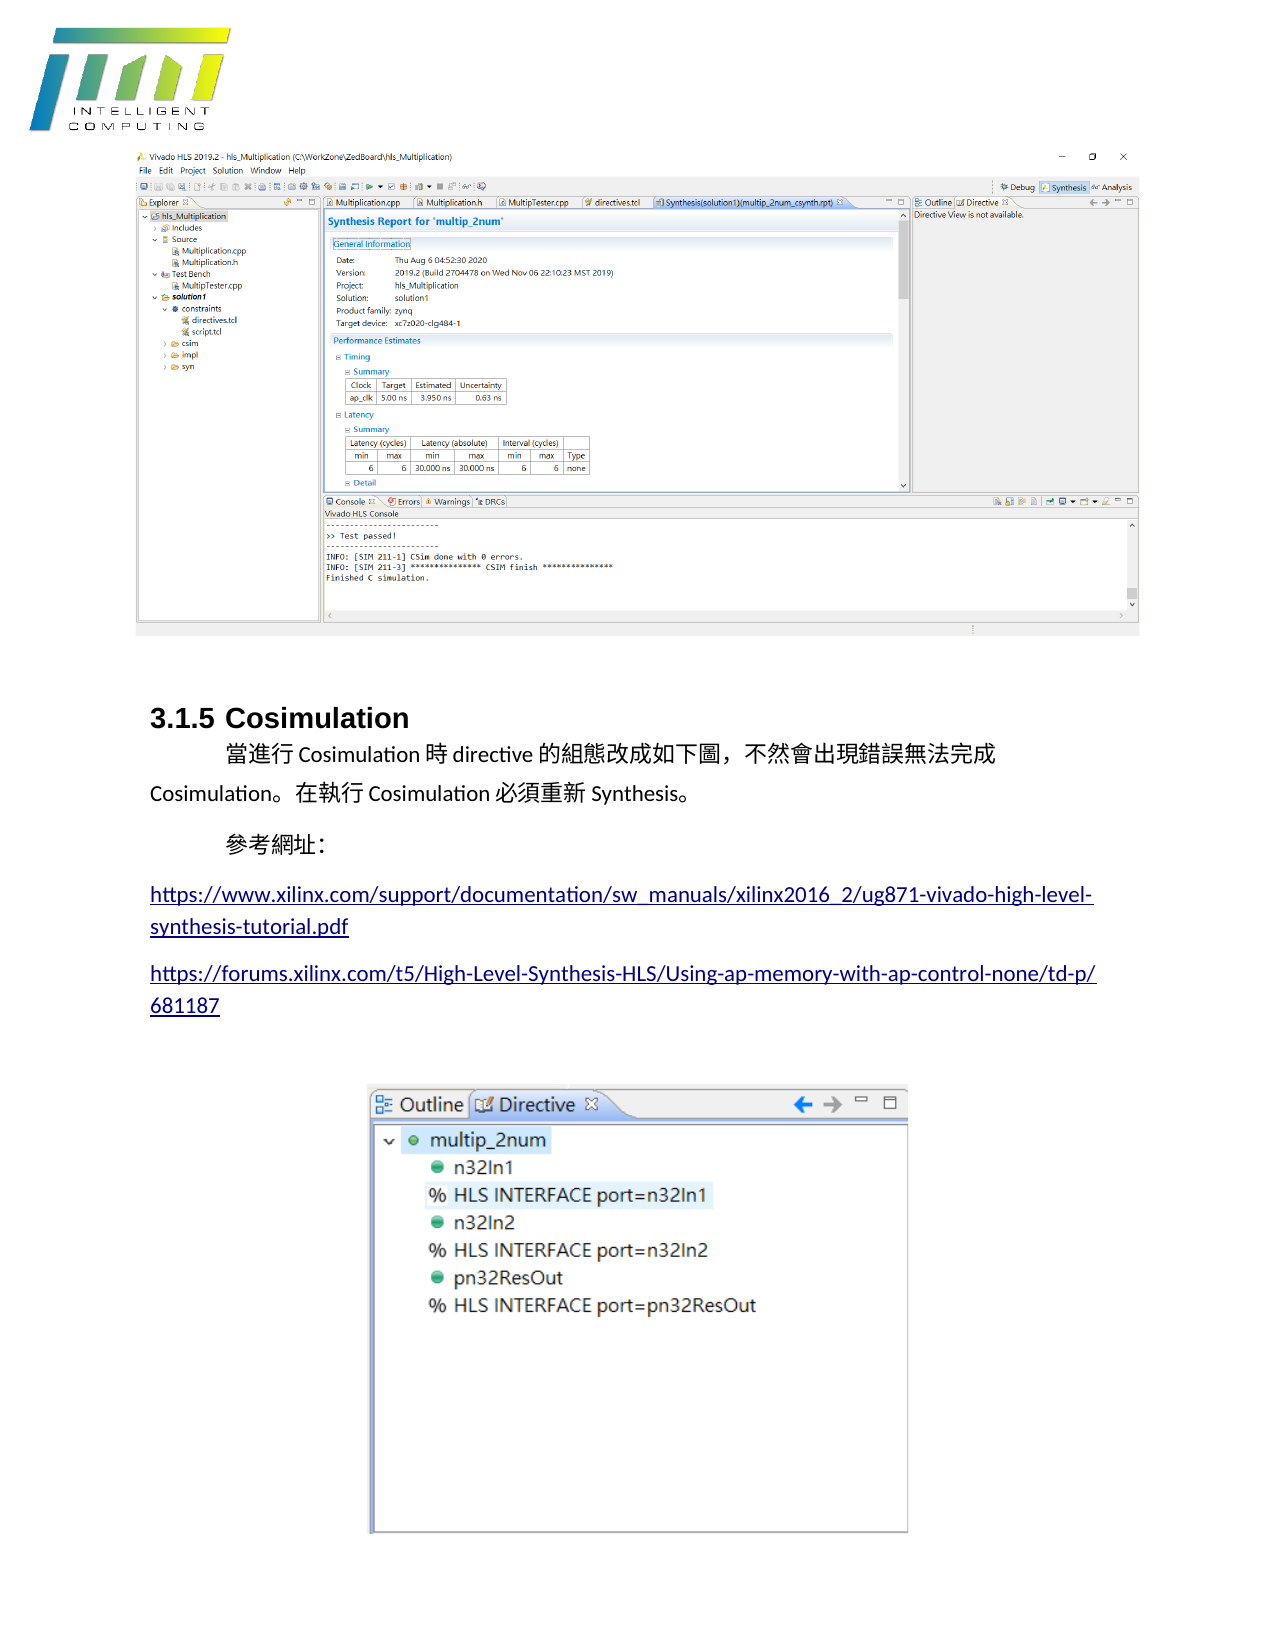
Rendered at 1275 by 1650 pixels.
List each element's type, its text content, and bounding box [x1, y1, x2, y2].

text 當進行Cosimulation時directive的組態改成如下圖，不然會出現錯誤無法完成Cosimulation。在執行Cosimulation必須重新Synthesis。 [150, 736, 1125, 808]
text 參考網址： [150, 827, 1125, 860]
text https://forums.xilinx.com/t5/High-Level-Synthesis-HLS/Using-ap-memory-with-ap-control-none/td-p/681187 [150, 959, 1125, 1019]
subtitle 3.1.5 Cosimulation [150, 701, 1125, 734]
text https://www.xilinx.com/support/documentation/sw_manuals/xilinx2016_2/ug871-vivado-high-level-synthesis-tutorial.pdf [150, 880, 1125, 940]
